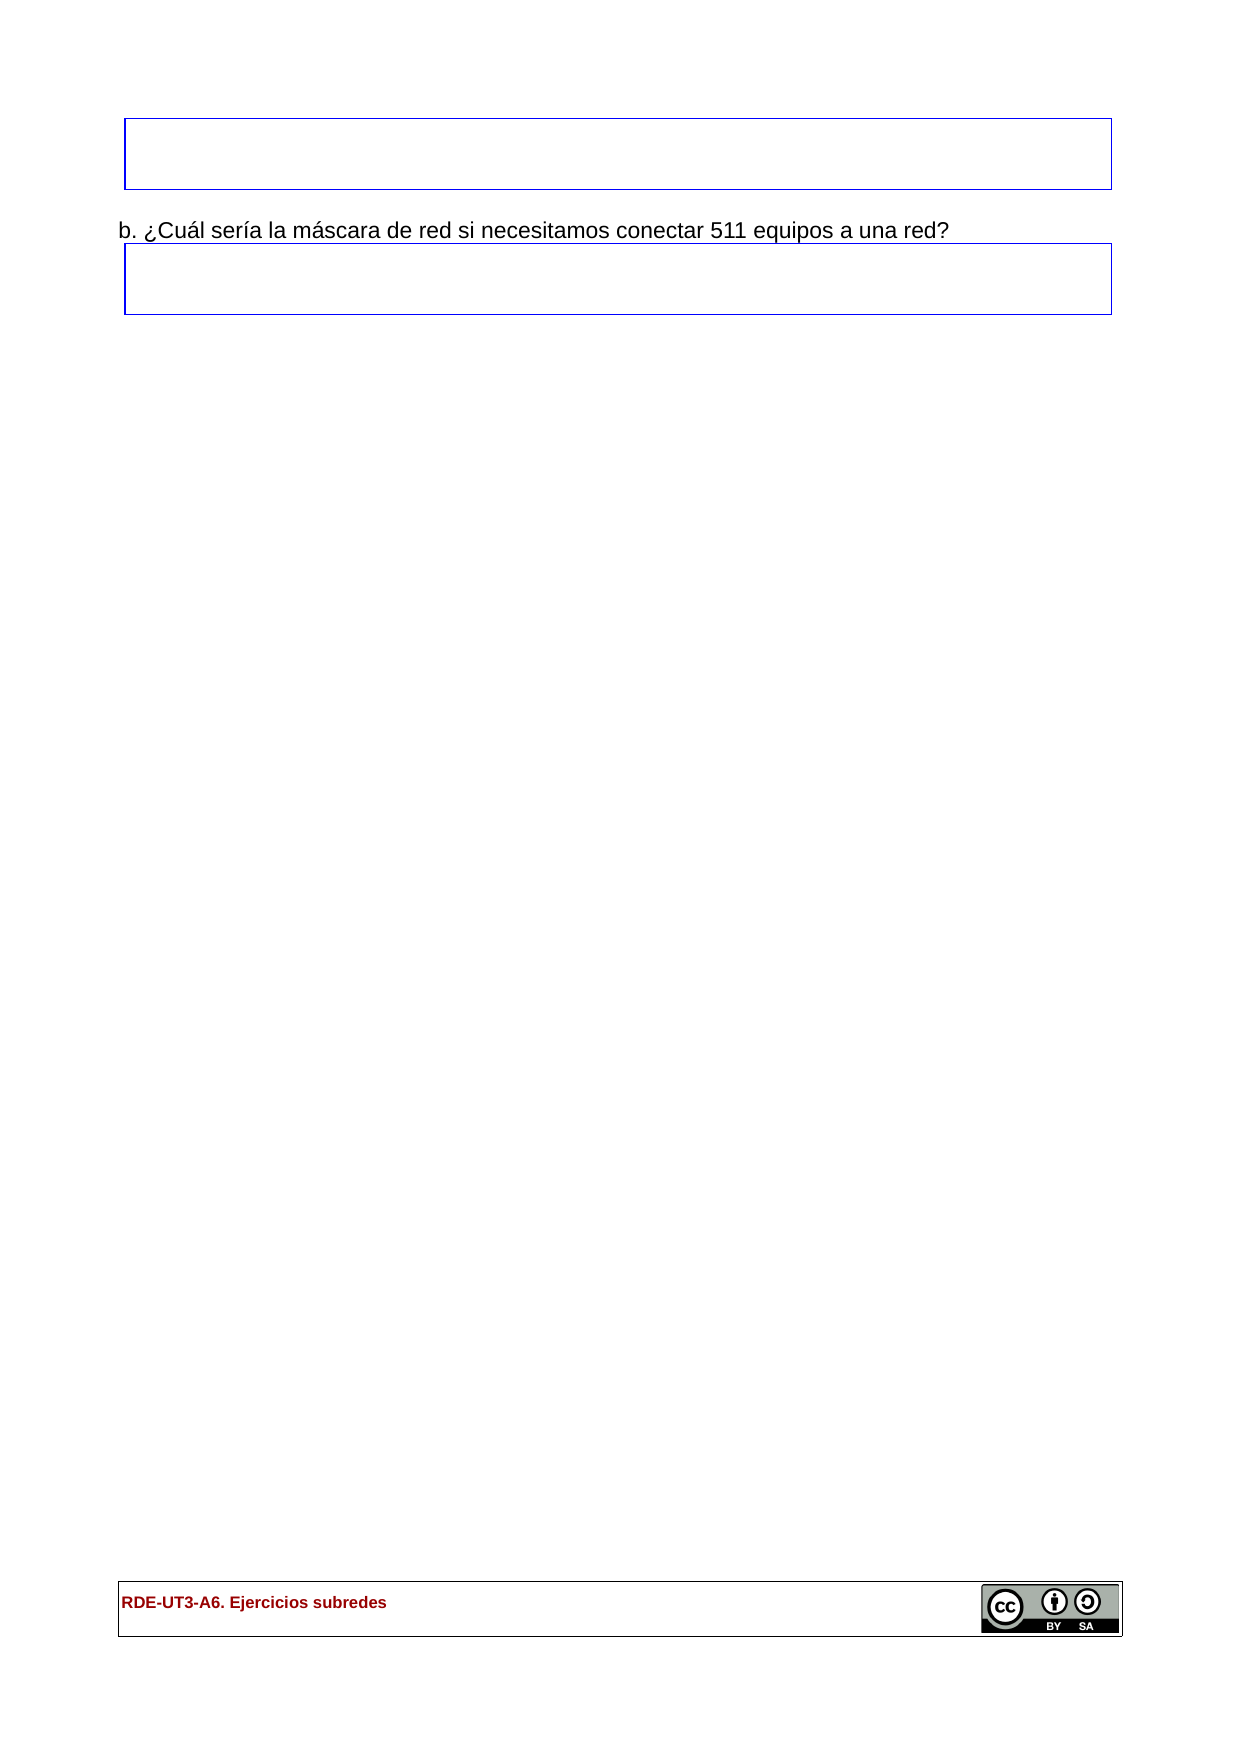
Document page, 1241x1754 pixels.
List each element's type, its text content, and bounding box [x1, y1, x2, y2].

table_header [126, 244, 1111, 314]
table_header [126, 119, 1111, 189]
picture [981, 1584, 1119, 1633]
text b. ¿Cuál sería la máscara de red si necesitamos conectar 511 equipos a una red? [118, 217, 1122, 243]
